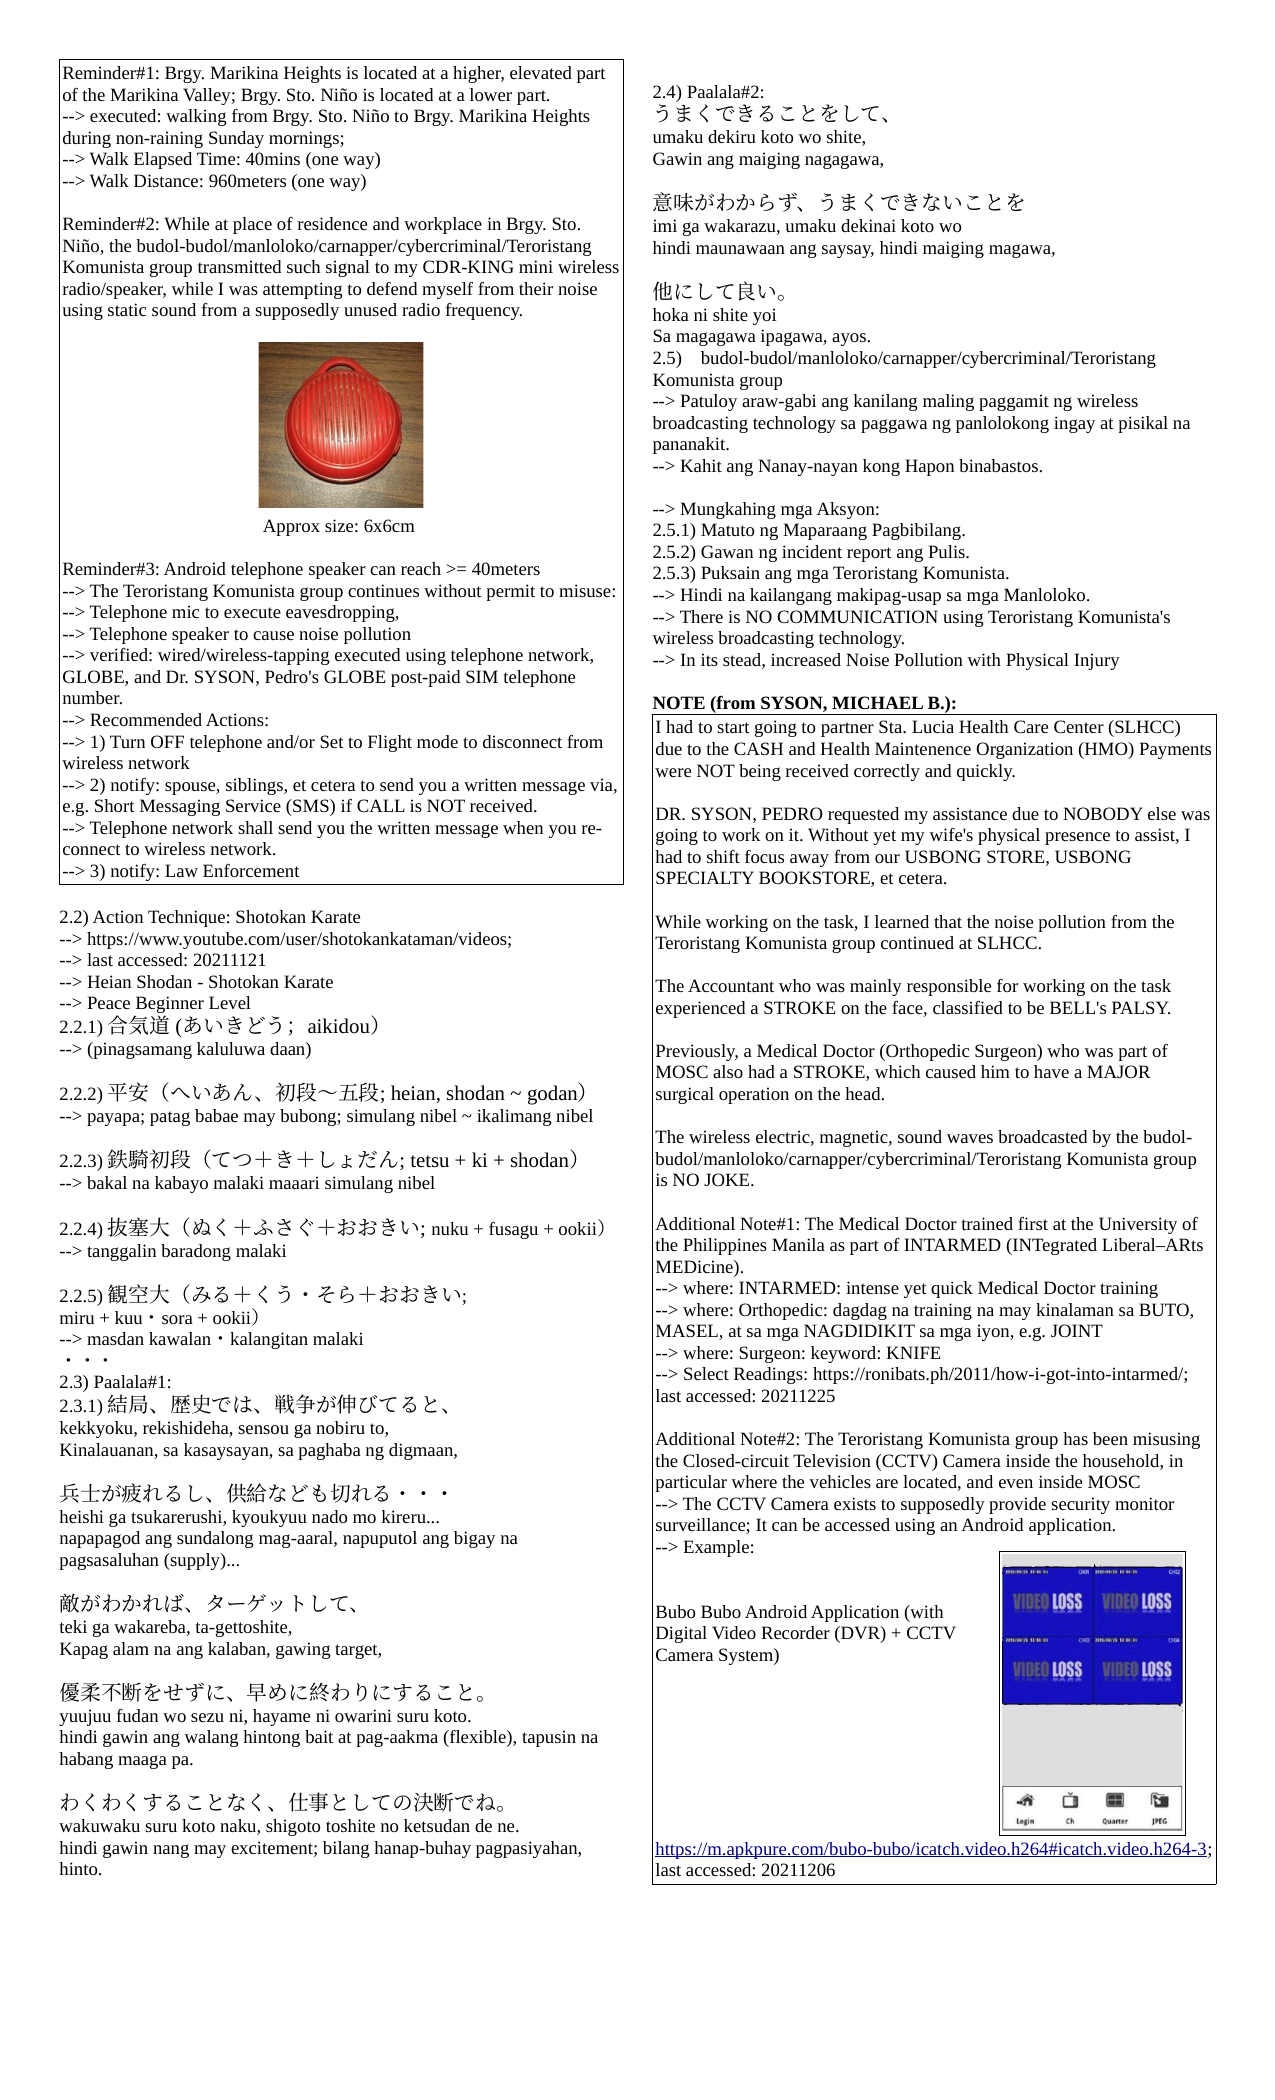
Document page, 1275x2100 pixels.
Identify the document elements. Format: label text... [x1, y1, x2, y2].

text 2.5.2) Gawan ng incident report ang Pulis. [652, 541, 1216, 562]
text 2.5.1) Matuto ng Maparaang Pagbibilang. [652, 519, 1216, 541]
text wakuwaku suru koto naku, shigoto toshite no ketsudan de ne. [59, 1815, 623, 1837]
text --> In its stead, increased Noise Pollution with Physical Injury [652, 649, 1216, 670]
text --> payapa; patag babae may bubong; simulang nibel ~ ikalimang nibel [59, 1105, 623, 1127]
text --> Mungkahing mga Aksyon: [652, 498, 1216, 519]
text heishi ga tsukarerushi, kyoukyuu nado mo kireru... [59, 1506, 623, 1527]
text わくわくすることなく、仕事としての決断でね。 [59, 1791, 623, 1815]
table_header I had to start going to partner Sta. Lucia Health Care Center (SLHCC) due to the CASH and Health Maintenence Organization (HMO) Payments were NOT being received correctly and quickly. DR. SYSON, PEDRO requested my assistance due to NOBODY else was going to work on it. Without yet my wife's physical presence to assist, I had to shift focus away from our USBONG STORE, USBONG SPECIALTY BOOKSTORE, et cetera. While working on the task, I learned that the noise pollution from the Teroristang Komunista group continued at SLHCC. The Accountant who was mainly responsible for working on the task experienced a STROKE on the face, classified to be BELL's PALSY. Previously, a Medical Doctor (Orthopedic Surgeon) who was part of MOSC also had a STROKE, which caused him to have a MAJOR surgical operation on the head. The wireless electric, magnetic, sound waves broadcasted by the budol-budol/manloloko/carnapper/cybercriminal/Teroristang Komunista group is NO JOKE. Additional Note#1: The Medical Doctor trained first at the University of the Philippines Manila as part of INTARMED (INTegrated Liberal–ARts MEDicine). --> where: INTARMED: intense yet quick Medical Doctor training --> where: Orthopedic: dagdag na training na may kinalaman sa BUTO, MASEL, at sa mga NAGDIDIKIT sa mga iyon, e.g. JOINT --> where: Surgeon: keyword: KNIFE --> Select Readings: https://ronibats.ph/2011/how-i-got-into-intarmed/; last accessed: 20211225 Additional Note#2: The Teroristang Komunista group has been misusing the Closed-circuit Television (CCTV) Camera inside the household, in particular where the vehicles are located, and even inside MOSC --> The CCTV Camera exists to supposedly provide security monitor surveillance; It can be accessed using an Android application. --> Example: Bubo Bubo Android Application (with Digital Video Recorder (DVR) + CCTV Camera System) https://m.apkpure.com/bubo-bubo/icatch.video.h264#icatch.video.h264-3; last accessed: 20211206 [653, 715, 1216, 1884]
text 2.3.1) 結局、歴史では、戦争が伸びてると、 [59, 1393, 623, 1417]
text Sa magagawa ipagawa, ayos. [652, 325, 1216, 347]
text うまくできることをして、 [652, 102, 1216, 126]
text --> tanggalin baradong malaki [59, 1239, 623, 1261]
text --> Heian Shodan - Shotokan Karate [59, 971, 623, 992]
text 他にして良い。 [652, 280, 1216, 304]
text --> Peace Beginner Level [59, 992, 623, 1014]
text 意味がわからず、うまくできないことを [652, 191, 1216, 215]
text 2.5.3) Puksain ang mga Teroristang Komunista. [652, 562, 1216, 584]
text NOTE (from SYSON, MICHAEL B.): [652, 692, 1216, 713]
text 兵士が疲れるし、供給なども切れる・・・ [59, 1482, 623, 1506]
text --> Patuloy araw-gabi ang kanilang maling paggamit ng wireless broadcasting technology sa paggawa ng panlolokong ingay at pisikal na pananakit. [652, 390, 1216, 455]
text yuujuu fudan wo sezu ni, hayame ni owarini suru koto. [59, 1705, 623, 1726]
text 2.4) Paalala#2: [652, 81, 1216, 102]
text Gawin ang maiging nagagawa, [652, 148, 1216, 169]
text 2.2.4) 抜塞大（ぬく＋ふさぐ＋おおきい; nuku + fusagu + ookii） [59, 1215, 623, 1239]
text 2.5) budol-budol/manloloko/carnapper/cybercriminal/Teroristang Komunista group [652, 347, 1216, 390]
text --> bakal na kabayo malaki maaari simulang nibel [59, 1172, 623, 1194]
text --> (pinagsamang kaluluwa daan) [59, 1038, 623, 1059]
text ・・・ [59, 1350, 623, 1371]
picture [1002, 1554, 1183, 1832]
text teki ga wakareba, ta-gettoshite, [59, 1616, 623, 1638]
text --> Hindi na kailangang makipag-usap sa mga Manloloko. [652, 584, 1216, 606]
text miru + kuu・sora + ookii） [59, 1307, 623, 1328]
text Kinalauanan, sa kasaysayan, sa paghaba ng digmaan, [59, 1438, 623, 1460]
text 2.2.1) 合気道 (あいきどう；aikidou） [59, 1014, 623, 1038]
text --> last accessed: 20211121 [59, 949, 623, 971]
text Kapag alam na ang kalaban, gawing target, [59, 1638, 623, 1659]
text --> masdan kawalan・kalangitan malaki [59, 1328, 623, 1350]
picture [258, 342, 424, 508]
text 敵がわかれば、ターゲットして、 [59, 1592, 623, 1616]
text --> https://www.youtube.com/user/shotokankataman/videos; [59, 928, 623, 949]
text hoka ni shite yoi [652, 304, 1216, 325]
text hindi maunawaan ang saysay, hindi maiging magawa, [652, 237, 1216, 258]
text 2.3) Paalala#1: [59, 1371, 623, 1393]
text --> There is NO COMMUNICATION using Teroristang Komunista's wireless broadcasting technology. [652, 606, 1216, 649]
text 優柔不断をせずに、早めに終わりにすること。 [59, 1681, 623, 1705]
text napapagod ang sundalong mag-aaral, napuputol ang bigay na pagsasaluhan (supply)... [59, 1527, 623, 1570]
text --> Kahit ang Nanay-nayan kong Hapon binabastos. [652, 455, 1216, 476]
text hindi gawin ang walang hintong bait at pag-aakma (flexible), tapusin na habang maaga pa. [59, 1726, 623, 1769]
text 2.2.5) 観空大（みる＋くう・そら＋おおきい; [59, 1283, 623, 1307]
text imi ga wakarazu, umaku dekinai koto wo [652, 215, 1216, 237]
text hindi gawin nang may excitement; bilang hanap-buhay pagpasiyahan, hinto. [59, 1837, 623, 1880]
text umaku dekiru koto wo shite, [652, 126, 1216, 148]
text kekkyoku, rekishideha, sensou ga nobiru to, [59, 1417, 623, 1438]
text 2.2.2) 平安（へいあん、初段～五段; heian, shodan ~ godan） [59, 1081, 623, 1105]
table_header Reminder#1: Brgy. Marikina Heights is located at a higher, elevated part of the Marikina Valley; Brgy. Sto. Niño is located at a lower part. --> executed: walking from Brgy. Sto. Niño to Brgy. Marikina Heights during non-raining Sunday mornings; --> Walk Elapsed Time: 40mins (one way) --> Walk Distance: 960meters (one way) Reminder#2: While at place of residence and workplace in Brgy. Sto. Niño, the budol-budol/manloloko/carnapper/cybercriminal/Teroristang Komunista group transmitted such signal to my CDR-KING mini wireless radio/speaker, while I was attempting to defend myself from their noise using static sound from a supposedly unused radio frequency. Approx size: 6x6cm Reminder#3: Android telephone speaker can reach >= 40meters --> The Teroristang Komunista group continues without permit to misuse: --> Telephone mic to execute eavesdropping, --> Telephone speaker to cause noise pollution --> verified: wired/wireless-tapping executed using telephone network, GLOBE, and Dr. SYSON, Pedro's GLOBE post-paid SIM telephone number. --> Recommended Actions: --> 1) Turn OFF telephone and/or Set to Flight mode to disconnect from wireless network --> 2) notify: spouse, siblings, et cetera to send you a written message via, e.g. Short Messaging Service (SMS) if CALL is NOT received. --> Telephone network shall send you the written message when you re-connect to wireless network. --> 3) notify: Law Enforcement [60, 60, 623, 884]
text 2.2.3) 鉄騎初段（てつ＋き＋しょだん; tetsu + ki + shodan） [59, 1148, 623, 1172]
text 2.2) Action Technique: Shotokan Karate [59, 906, 623, 928]
